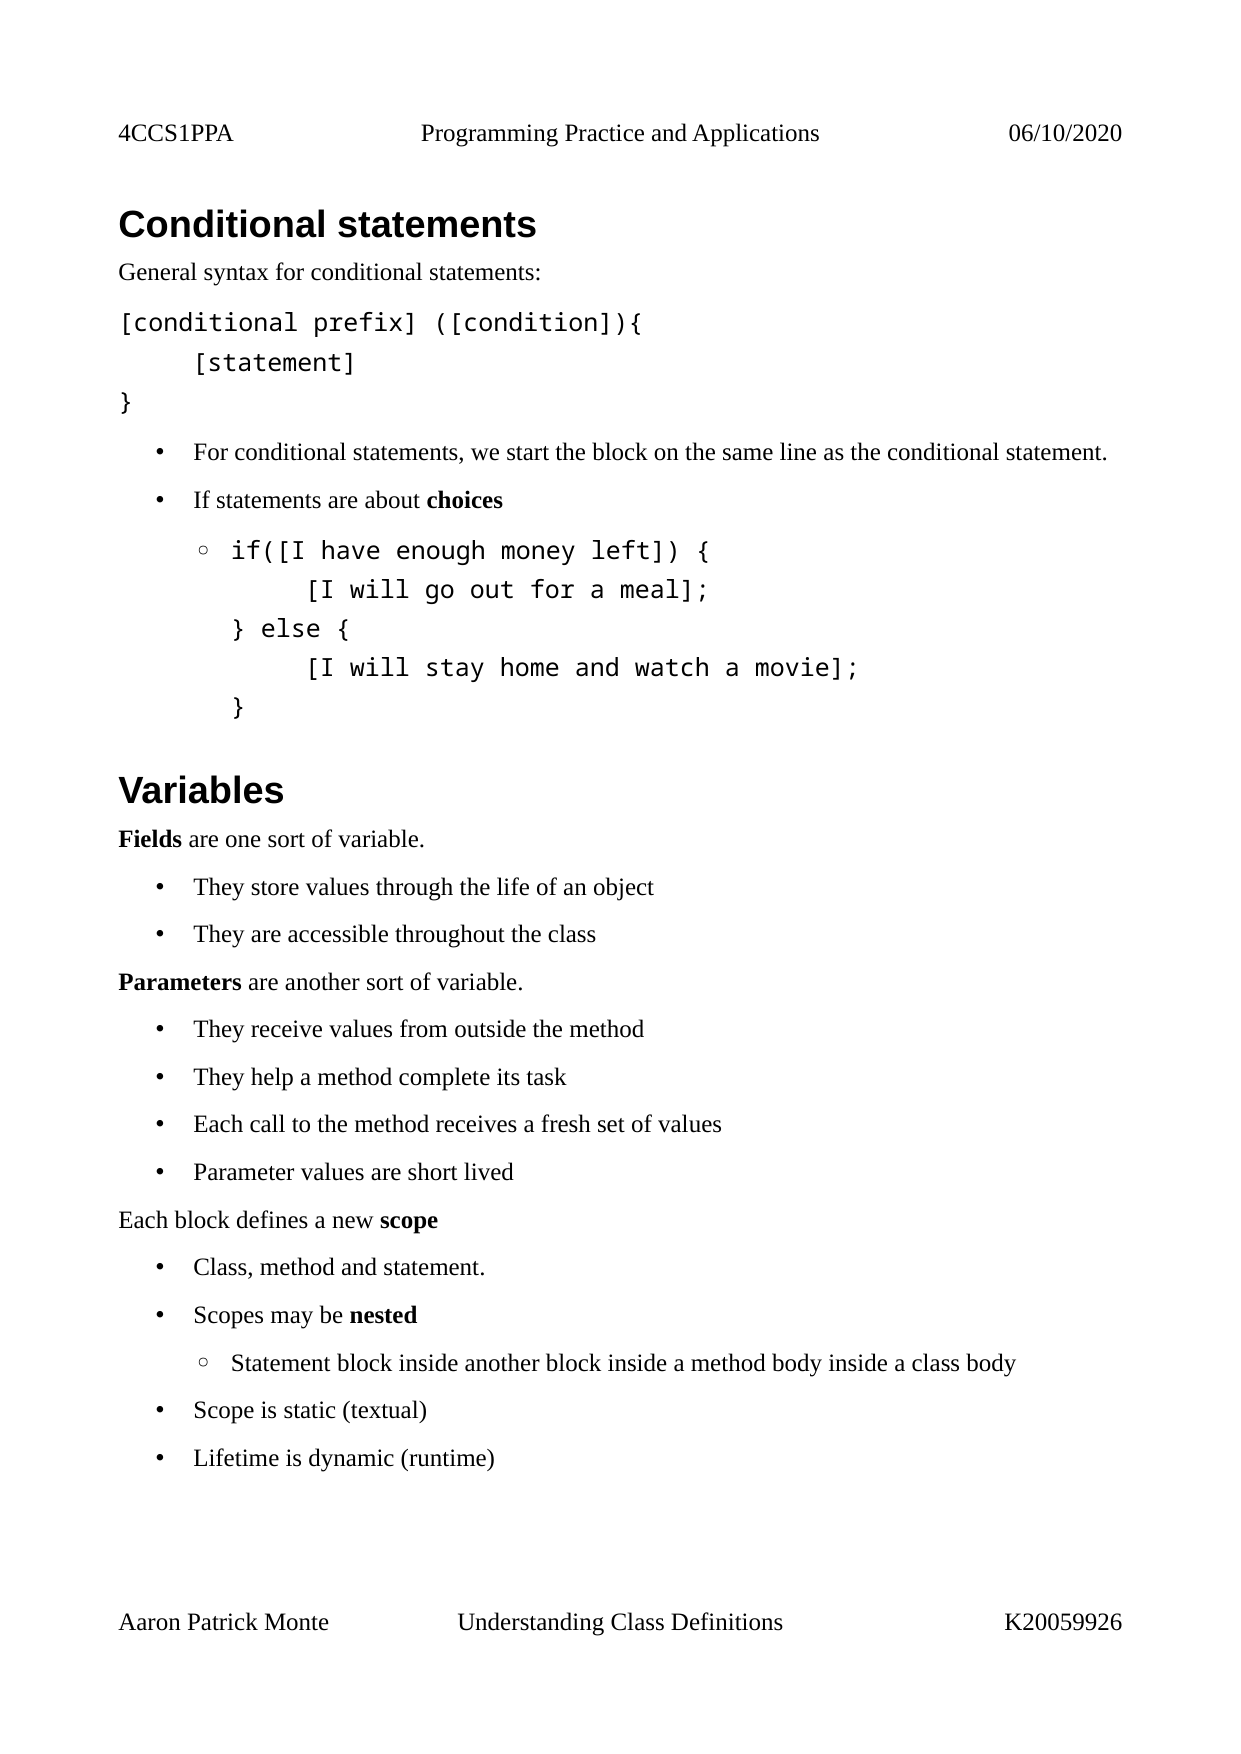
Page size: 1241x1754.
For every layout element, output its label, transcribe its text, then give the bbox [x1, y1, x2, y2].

list For conditional statements, we start the block on the same line as the conditional statement. [156, 437, 1122, 466]
text Each block defines a new scope [118, 1205, 1122, 1233]
list Statement block inside another block inside a method body inside a class body [193, 1348, 1122, 1376]
list Parameter values are short lived [156, 1157, 1122, 1186]
list They are accessible throughout the class [156, 919, 1122, 948]
text Parameters are another sort of variable. [118, 967, 1122, 996]
subtitle Variables [118, 768, 1122, 811]
text General syntax for conditional statements: [118, 257, 1122, 286]
list Lifetime is dynamic (runtime) [156, 1443, 1122, 1472]
list Each call to the method receives a fresh set of values [156, 1109, 1122, 1138]
list if([I have enough money left]) { [I will go out for a meal]; } else { [I will stay home and watch a movie]; } [193, 532, 1122, 723]
subtitle Conditional statements [118, 201, 1122, 245]
list They store values through the life of an object [156, 872, 1122, 900]
list Class, method and statement. [156, 1252, 1122, 1281]
text Fields are one sort of variable. [118, 824, 1122, 853]
list They help a method complete its task [156, 1062, 1122, 1091]
list Scopes may be nested [156, 1300, 1122, 1329]
text [conditional prefix] ([condition]){ [statement] } [118, 305, 1122, 417]
list They receive values from outside the method [156, 1014, 1122, 1043]
list Scope is static (textual) [156, 1395, 1122, 1424]
list If statements are about choices [156, 485, 1122, 513]
